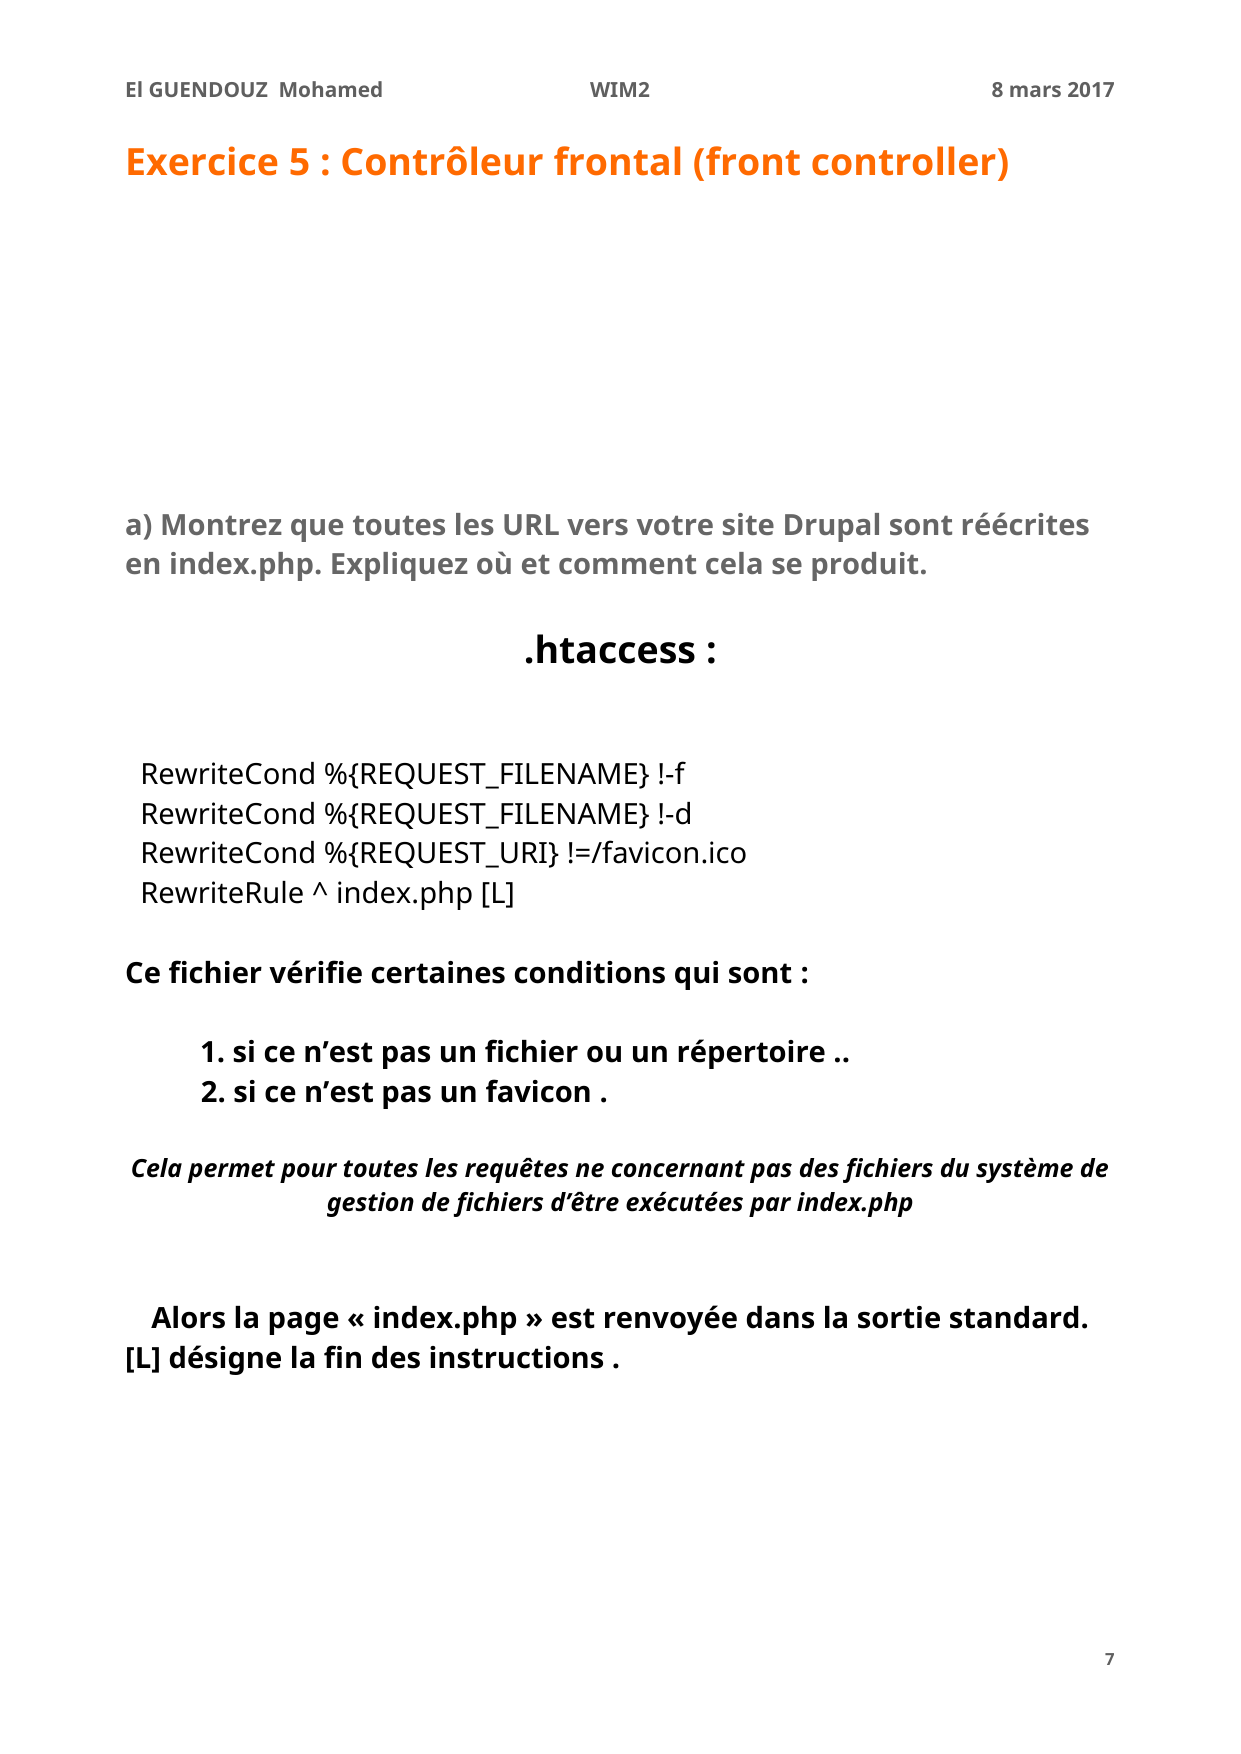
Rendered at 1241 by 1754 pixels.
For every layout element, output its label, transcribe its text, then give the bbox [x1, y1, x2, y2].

subtitle a) Montrez que toutes les URL vers votre site Drupal sont réécrites en index.php. Expliquez où et comment cela se produit. [125, 504, 1115, 583]
subtitle .htaccess : [125, 623, 1115, 674]
subtitle [L] désigne la fin des instructions . [125, 1337, 1115, 1377]
subtitle RewriteCond %{REQUEST_FILENAME} !-f RewriteCond %{REQUEST_FILENAME} !-d RewriteCond %{REQUEST_URI} !=/favicon.ico RewriteRule ^ index.php [L] [125, 753, 1115, 952]
subtitle Exercice 5 : Contrôleur frontal (front controller) [125, 135, 1115, 186]
subtitle Cela permet pour toutes les requêtes ne concernant pas des fichiers du système de gestion de fichiers d’être exécutées par index.php [125, 1150, 1115, 1298]
subtitle Ce fichier vérifie certaines conditions qui sont : 1. si ce n’est pas un fichier ou un répertoire .. 2. si ce n’est pas un favicon . [125, 952, 1115, 1150]
subtitle Alors la page « index.php » est renvoyée dans la sortie standard. [125, 1298, 1115, 1337]
